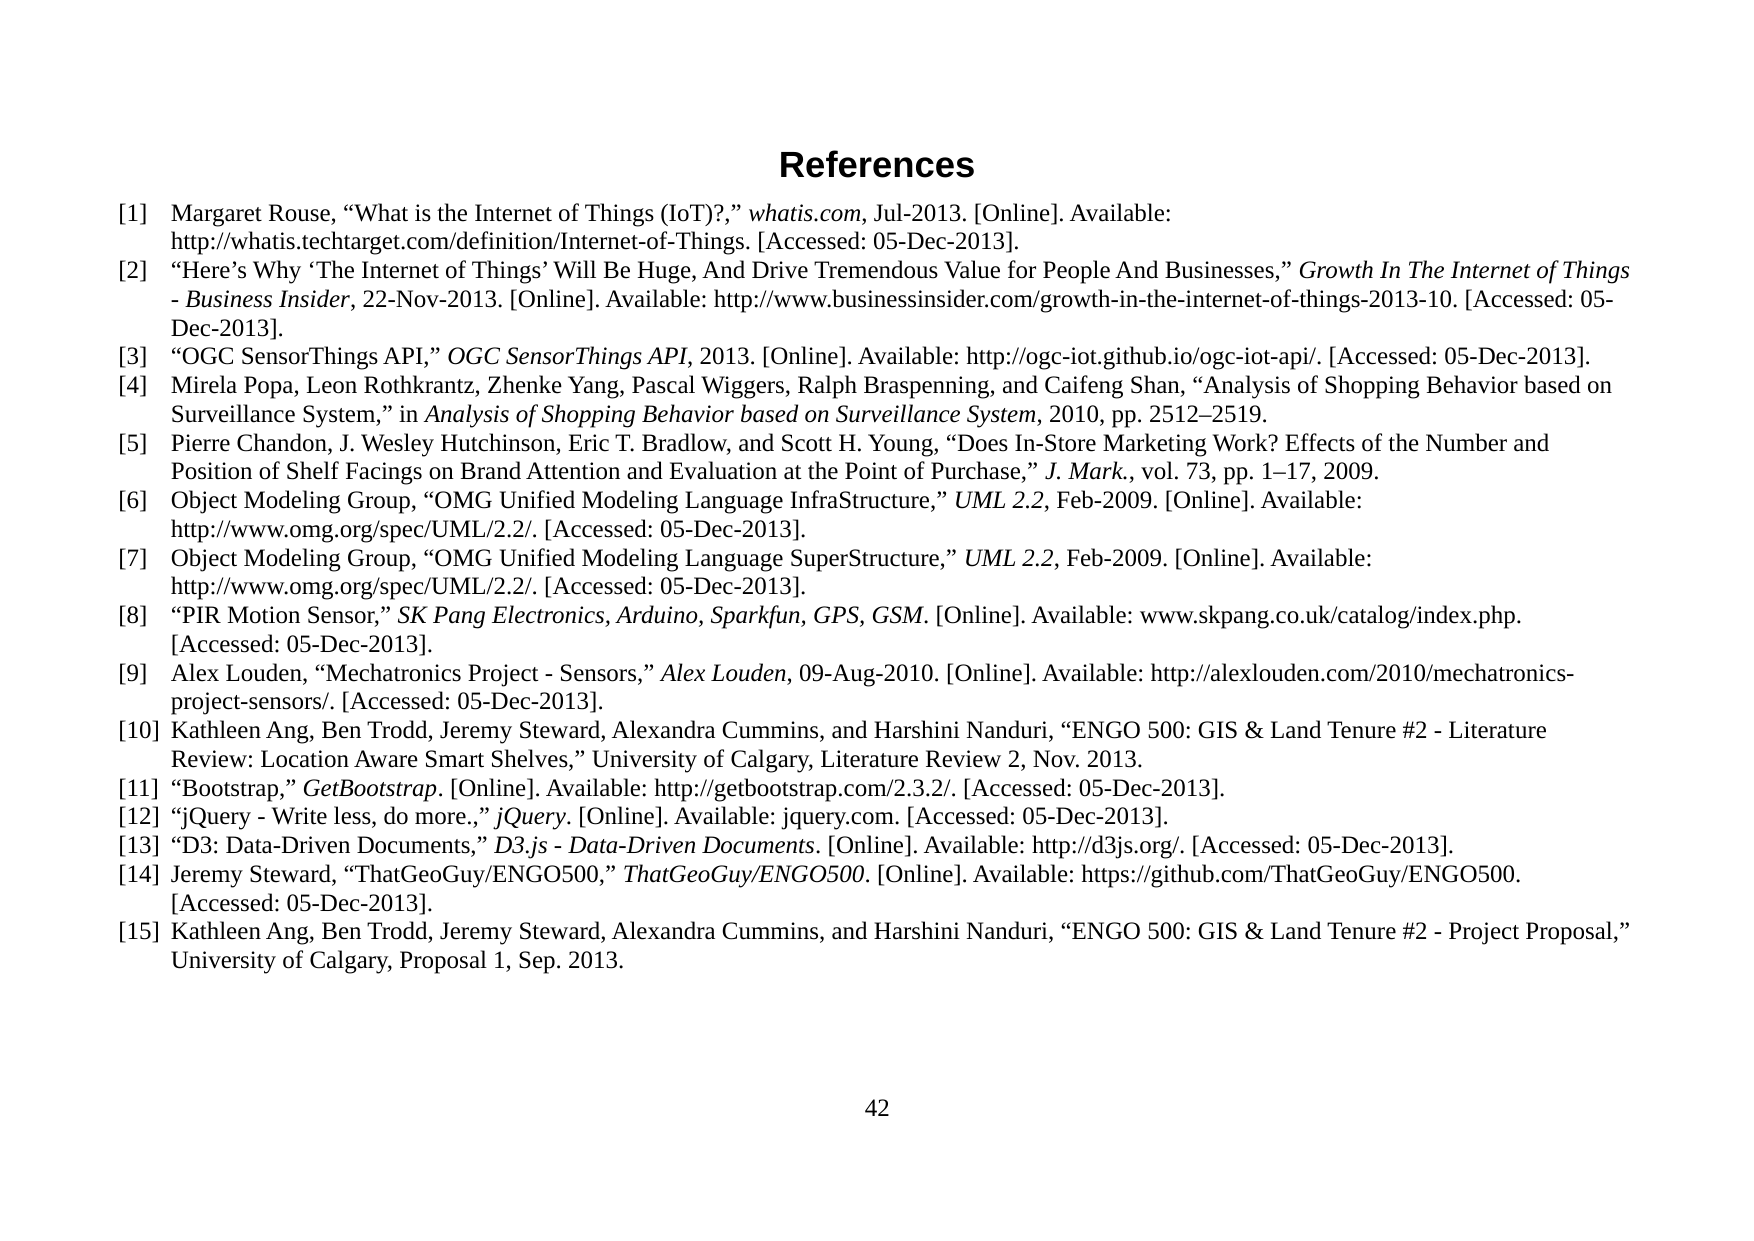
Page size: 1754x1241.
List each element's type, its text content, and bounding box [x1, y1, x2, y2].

text [6] Object Modeling Group, “OMG Unified Modeling Language InfraStructure,” UML 2.2, Feb-2009. [Online]. Available: http://www.omg.org/spec/UML/2.2/. [Accessed: 05-Dec-2013]. [118, 485, 1636, 543]
text [12] “jQuery - Write less, do more.,” jQuery. [Online]. Available: jquery.com. [Accessed: 05-Dec-2013]. [118, 801, 1636, 830]
text [8] “PIR Motion Sensor,” SK Pang Electronics, Arduino, Sparkfun, GPS, GSM. [Online]. Available: www.skpang.co.uk/catalog/index.php. [Accessed: 05-Dec-2013]. [118, 600, 1636, 658]
text [4] Mirela Popa, Leon Rothkrantz, Zhenke Yang, Pascal Wiggers, Ralph Braspenning, and Caifeng Shan, “Analysis of Shopping Behavior based on Surveillance System,” in Analysis of Shopping Behavior based on Surveillance System, 2010, pp. 2512–2519. [118, 370, 1636, 428]
text [1] Margaret Rouse, “What is the Internet of Things (IoT)?,” whatis.com, Jul-2013. [Online]. Available: http://whatis.techtarget.com/definition/Internet-of-Things. [Accessed: 05-Dec-2013]. [118, 198, 1636, 255]
text [5] Pierre Chandon, J. Wesley Hutchinson, Eric T. Bradlow, and Scott H. Young, “Does In-Store Marketing Work? Effects of the Number and Position of Shelf Facings on Brand Attention and Evaluation at the Point of Purchase,” J. Mark., vol. 73, pp. 1–17, 2009. [118, 428, 1636, 485]
text [15] Kathleen Ang, Ben Trodd, Jeremy Steward, Alexandra Cummins, and Harshini Nanduri, “ENGO 500: GIS & Land Tenure #2 - Project Proposal,” University of Calgary, Proposal 1, Sep. 2013. [118, 916, 1636, 974]
text [9] Alex Louden, “Mechatronics Project - Sensors,” Alex Louden, 09-Aug-2010. [Online]. Available: http://alexlouden.com/2010/mechatronics-project-sensors/. [Accessed: 05-Dec-2013]. [118, 658, 1636, 715]
subtitle References [118, 143, 1636, 185]
text [7] Object Modeling Group, “OMG Unified Modeling Language SuperStructure,” UML 2.2, Feb-2009. [Online]. Available: http://www.omg.org/spec/UML/2.2/. [Accessed: 05-Dec-2013]. [118, 543, 1636, 600]
text [10] Kathleen Ang, Ben Trodd, Jeremy Steward, Alexandra Cummins, and Harshini Nanduri, “ENGO 500: GIS & Land Tenure #2 - Literature Review: Location Aware Smart Shelves,” University of Calgary, Literature Review 2, Nov. 2013. [118, 715, 1636, 773]
text [13] “D3: Data-Driven Documents,” D3.js - Data-Driven Documents. [Online]. Available: http://d3js.org/. [Accessed: 05-Dec-2013]. [118, 830, 1636, 859]
text [2] “Here’s Why ‘The Internet of Things’ Will Be Huge, And Drive Tremendous Value for People And Businesses,” Growth In The Internet of Things - Business Insider, 22-Nov-2013. [Online]. Available: http://www.businessinsider.com/growth-in-the-internet-of-things-2013-10. [Accessed: 05-Dec-2013]. [118, 255, 1636, 341]
text [3] “OGC SensorThings API,” OGC SensorThings API, 2013. [Online]. Available: http://ogc-iot.github.io/ogc-iot-api/. [Accessed: 05-Dec-2013]. [118, 341, 1636, 370]
text [14] Jeremy Steward, “ThatGeoGuy/ENGO500,” ThatGeoGuy/ENGO500. [Online]. Available: https://github.com/ThatGeoGuy/ENGO500. [Accessed: 05-Dec-2013]. [118, 859, 1636, 916]
text [11] “Bootstrap,” GetBootstrap. [Online]. Available: http://getbootstrap.com/2.3.2/. [Accessed: 05-Dec-2013]. [118, 773, 1636, 801]
